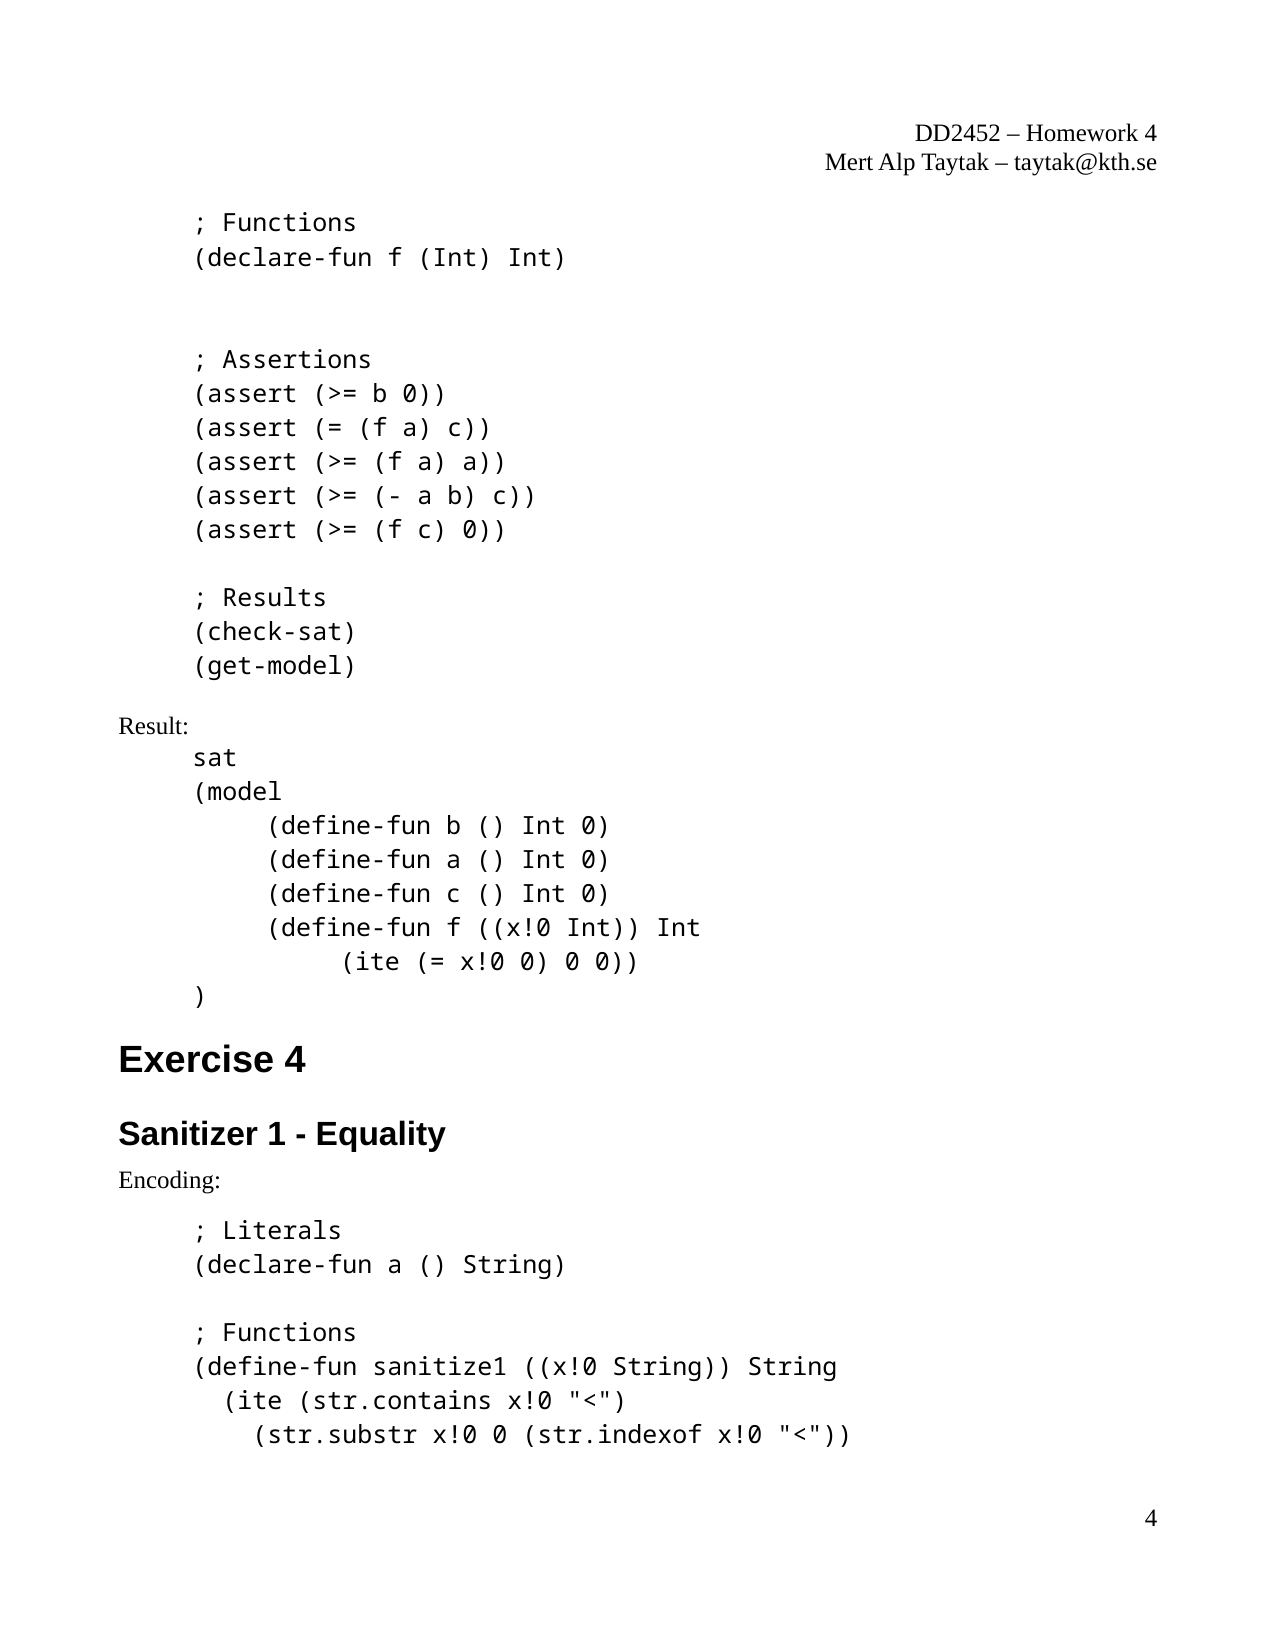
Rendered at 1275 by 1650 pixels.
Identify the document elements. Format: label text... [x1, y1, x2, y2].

text ; Functions [118, 1315, 1157, 1349]
text (assert (= (f a) c)) [118, 409, 1157, 443]
text (define-fun f ((x!0 Int)) Int [118, 910, 1157, 944]
text (check-sat) [118, 614, 1157, 648]
text ; Assertions [118, 341, 1157, 375]
text sat [118, 739, 1157, 773]
text (define-fun b () Int 0) [118, 808, 1157, 842]
subtitle Sanitizer 1 - Equality [118, 1114, 1157, 1153]
text Result: [118, 711, 1157, 739]
text ; Literals [118, 1213, 1157, 1247]
text ; Functions [118, 205, 1157, 239]
text ; Results [118, 580, 1157, 614]
text (define-fun c () Int 0) [118, 876, 1157, 910]
text (ite (str.contains x!0 "<") [118, 1383, 1157, 1417]
text (assert (>= b 0)) [118, 375, 1157, 409]
subtitle Exercise 4 [118, 1037, 1157, 1081]
text (define-fun a () Int 0) [118, 842, 1157, 876]
text (model [118, 773, 1157, 808]
text ) [118, 978, 1157, 1012]
text (ite (= x!0 0) 0 0)) [118, 944, 1157, 978]
text (declare-fun a () String) [118, 1247, 1157, 1281]
text (assert (>= (f a) a)) [118, 443, 1157, 478]
text (define-fun sanitize1 ((x!0 String)) String [118, 1349, 1157, 1383]
text (assert (>= (- a b) c)) [118, 478, 1157, 512]
text (str.substr x!0 0 (str.indexof x!0 "<")) [118, 1417, 1157, 1451]
text (declare-fun f (Int) Int) [118, 239, 1157, 273]
text Encoding: [118, 1165, 1157, 1194]
text (get-model) [118, 648, 1157, 682]
text (assert (>= (f c) 0)) [118, 512, 1157, 546]
